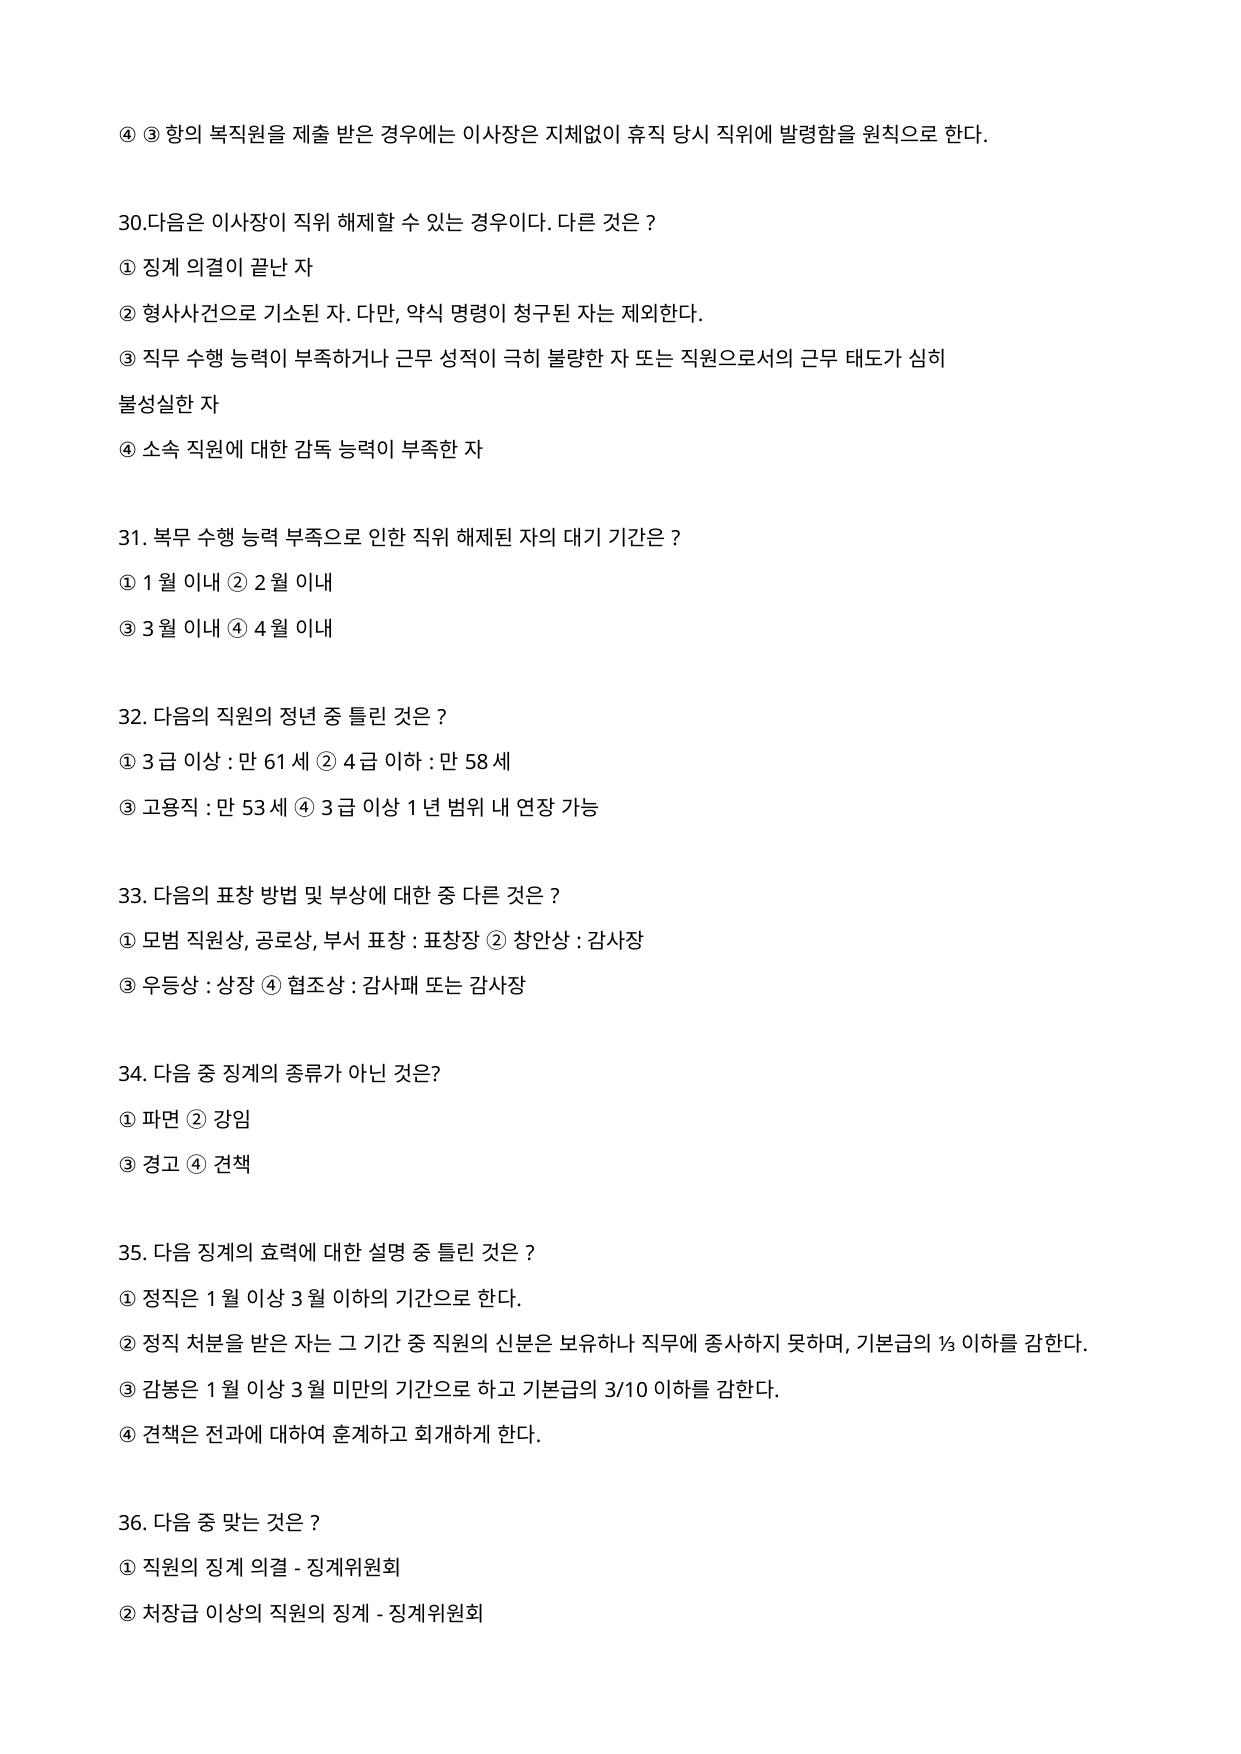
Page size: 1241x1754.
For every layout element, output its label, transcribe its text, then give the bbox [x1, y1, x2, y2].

text 32. 다음의 직원의 정년 중 틀린 것은 ? [118, 700, 1122, 730]
text 30.다음은 이사장이 직위 해제할 수 있는 경우이다. 다른 것은 ? [118, 206, 1122, 236]
text ③ 우등상 : 상장 ④ 협조상 : 감사패 또는 감사장 [118, 970, 1122, 1000]
text ① 직원의 징계 의결 - 징계위원회 [118, 1552, 1122, 1582]
text ① 모범 직원상, 공로상, 부서 표창 : 표창장 ② 창안상 : 감사장 [118, 924, 1122, 954]
text 31. 복무 수행 능력 부족으로 인한 직위 해제된 자의 대기 기간은 ? [118, 521, 1122, 551]
text ① 정직은 1월 이상 3월 이하의 기간으로 한다. [118, 1282, 1122, 1312]
text 불성실한 자 [118, 388, 1122, 418]
text ① 1월 이내 ② 2월 이내 [118, 567, 1122, 597]
text ④ ③항의 복직원을 제출 받은 경우에는 이사장은 지체없이 휴직 당시 직위에 발령함을 원칙으로 한다. [118, 118, 1122, 148]
text ② 처장급 이상의 직원의 징계 - 징계위원회 [118, 1597, 1122, 1627]
text 34. 다음 중 징계의 종류가 아닌 것은? [118, 1058, 1122, 1088]
text ③ 경고 ④ 견책 [118, 1148, 1122, 1179]
text ① 3급 이상 : 만 61세 ② 4급 이하 : 만 58세 [118, 745, 1122, 776]
text 33. 다음의 표창 방법 및 부상에 대한 중 다른 것은 ? [118, 879, 1122, 909]
text ④ 소속 직원에 대한 감독 능력이 부족한 자 [118, 433, 1122, 463]
text 35. 다음 징계의 효력에 대한 설명 중 틀린 것은 ? [118, 1237, 1122, 1267]
text ③ 직무 수행 능력이 부족하거나 근무 성적이 극히 불량한 자 또는 직원으로서의 근무 태도가 심히 [118, 342, 1122, 373]
text ③ 감봉은 1월 이상 3월 미만의 기간으로 하고 기본급의 3/10 이하를 감한다. [118, 1373, 1122, 1403]
text ③ 3월 이내 ④ 4월 이내 [118, 612, 1122, 642]
text 36. 다음 중 맞는 것은 ? [118, 1506, 1122, 1537]
text ② 형사사건으로 기소된 자. 다만, 약식 명령이 청구된 자는 제외한다. [118, 297, 1122, 327]
text ③ 고용직 : 만 53세 ④ 3급 이상 1년 범위 내 연장 가능 [118, 791, 1122, 821]
text ① 징계 의결이 끝난 자 [118, 252, 1122, 282]
text ① 파면 ② 강임 [118, 1103, 1122, 1133]
text ② 정직 처분을 받은 자는 그 기간 중 직원의 신분은 보유하나 직무에 종사하지 못하며, 기본급의 ⅓ 이하를 감한다. [118, 1327, 1122, 1358]
text ④ 견책은 전과에 대하여 훈계하고 회개하게 한다. [118, 1418, 1122, 1448]
